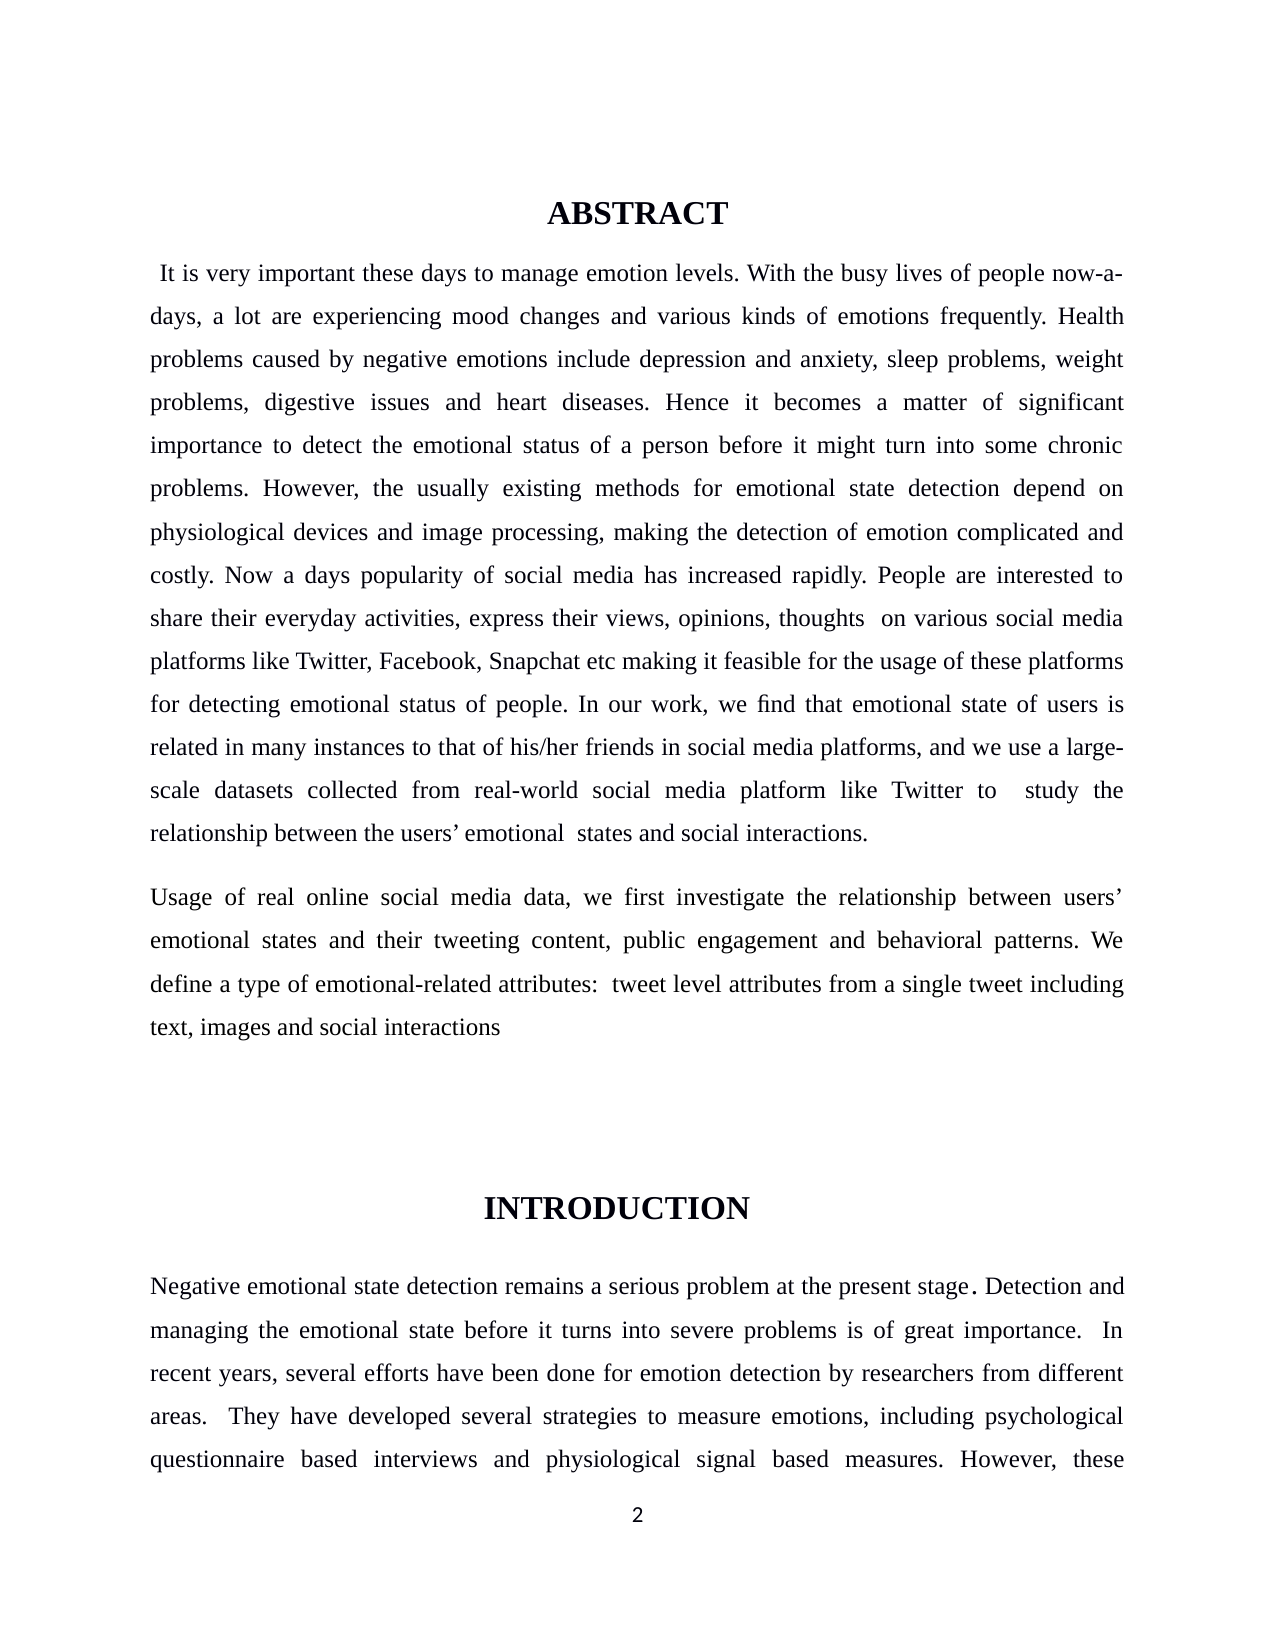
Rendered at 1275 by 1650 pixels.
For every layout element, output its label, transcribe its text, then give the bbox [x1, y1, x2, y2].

text INTRODUCTION [150, 1188, 1125, 1227]
text It is very important these days to manage emotion levels. With the busy lives of people now-a-days, a lot are experiencing mood changes and various kinds of emotions frequently. Health problems caused by negative emotions include depression and anxiety, sleep problems, weight problems, digestive issues and heart diseases. Hence it becomes a matter of significant importance to detect the emotional status of a person before it might turn into some chronic problems. However, the usually existing methods for emotional state detection depend on physiological devices and image processing, making the detection of emotion complicated and costly. Now a days popularity of social media has increased rapidly. People are interested to share their everyday activities, express their views, opinions, thoughts on various social media platforms like Twitter, Facebook, Snapchat etc making it feasible for the usage of these platforms for detecting emotional status of people. In our work, we ﬁnd that emotional state of users is related in many instances to that of his/her friends in social media platforms, and we use a large-scale datasets collected from real-world social media platform like Twitter to study the relationship between the users’ emotional states and social interactions. [150, 258, 1125, 847]
text ABSTRACT [150, 193, 1125, 231]
text Usage of real online social media data, we first investigate the relationship between users’ emotional states and their tweeting content, public engagement and behavioral patterns. We define a type of emotional-related attributes: tweet level attributes from a single tweet including text, images and social interactions [150, 882, 1125, 1041]
text Negative emotional state detection remains a serious problem at the present stage. Detection and managing the emotional state before it turns into severe problems is of great importance. In recent years, several efforts have been done for emotion detection by researchers from different areas. They have developed several strategies to measure emotions, including psychological questionnaire based interviews and physiological signal based measures. However, these [150, 1267, 1125, 1473]
